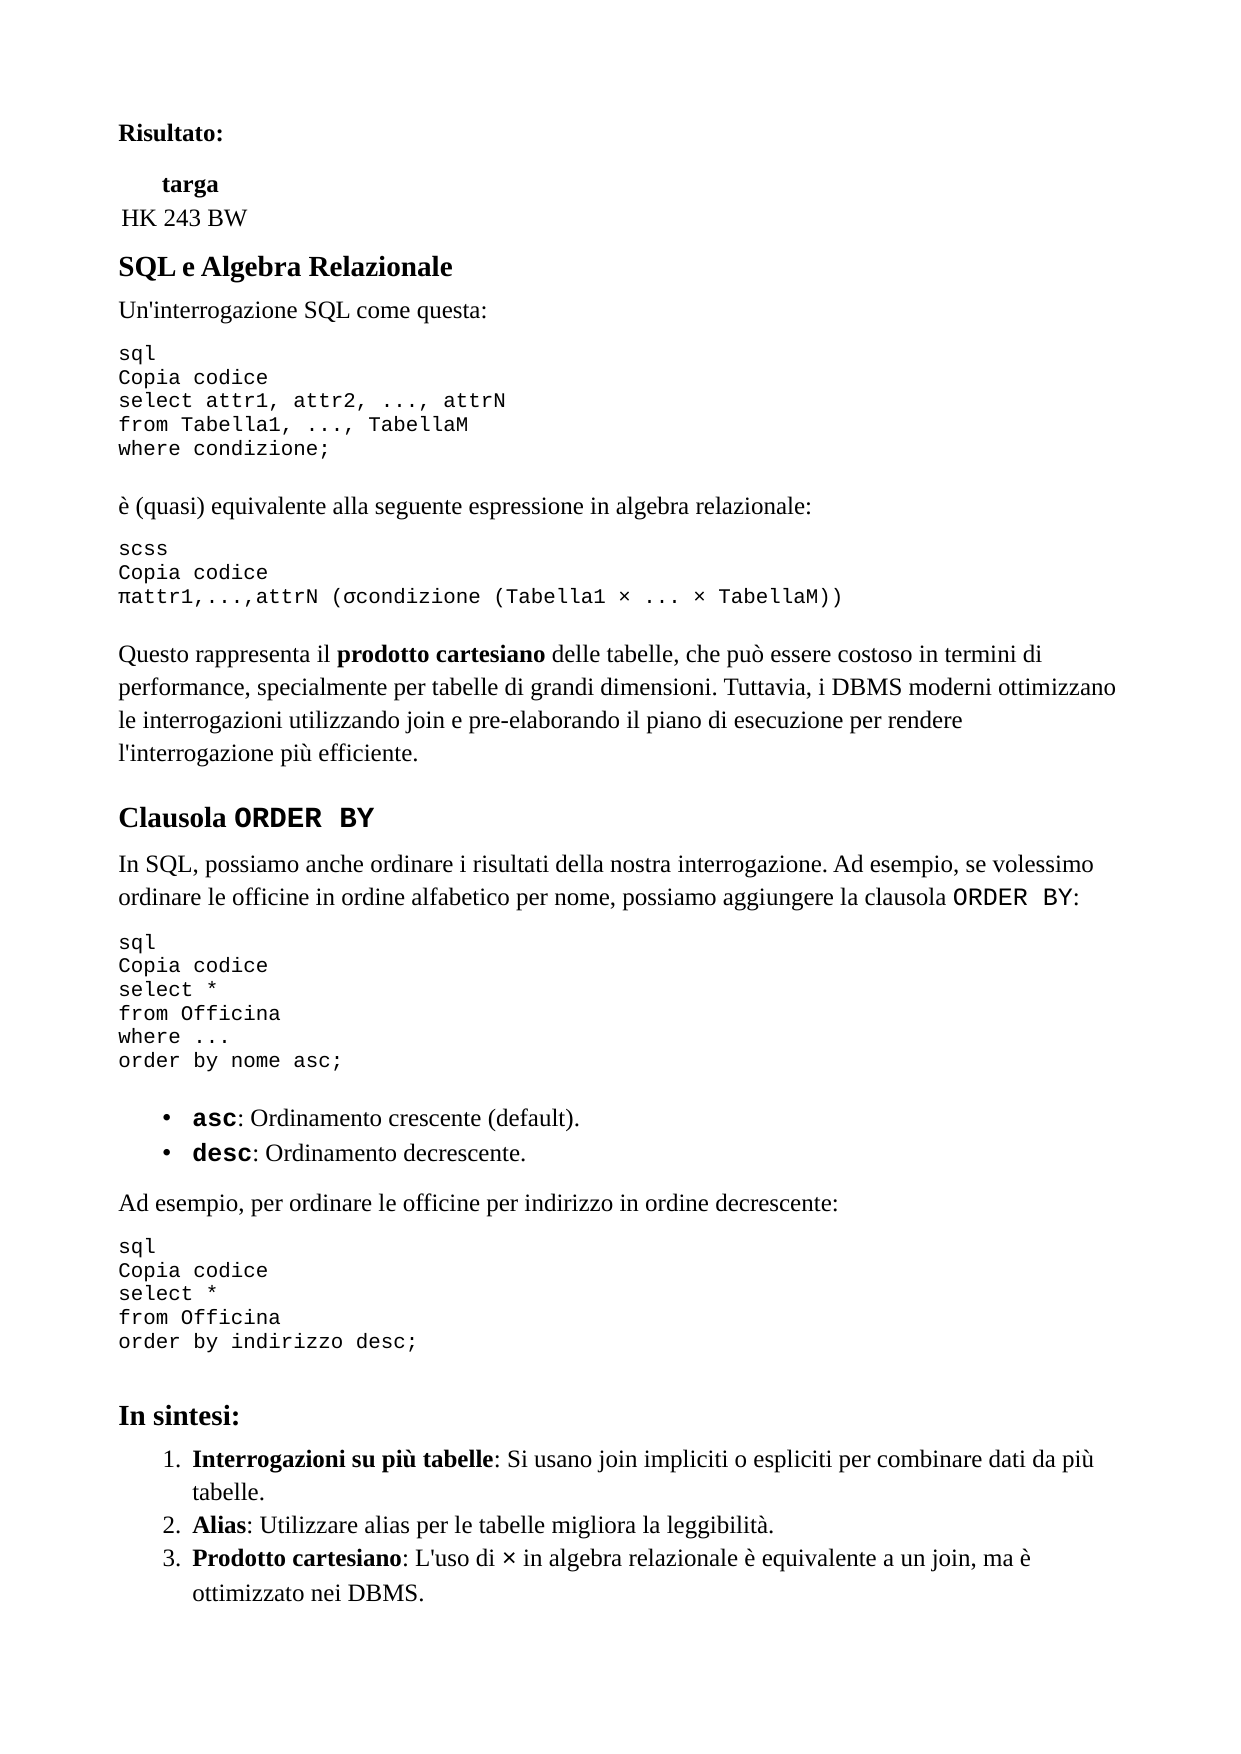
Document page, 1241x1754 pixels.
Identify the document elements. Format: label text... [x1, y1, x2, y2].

text Un'interrogazione SQL come questa: [118, 296, 1122, 324]
text πattr1,...,attrN (σcondizione (Tabella1 × ... × TabellaM)) [118, 586, 1122, 609]
text order by nome asc; [118, 1050, 1122, 1073]
table_cell HK 243 BW [118, 200, 262, 235]
text from Officina [118, 1307, 1122, 1331]
text è (quasi) equivalente alla seguente espressione in algebra relazionale: [118, 491, 1122, 519]
text sql [118, 343, 1122, 367]
text select * [118, 1283, 1122, 1307]
text where condizione; [118, 438, 1122, 461]
text scss [118, 538, 1122, 562]
list Alias: Utilizzare alias per le tabelle migliora la leggibilità. [162, 1510, 1122, 1539]
text select * [118, 979, 1122, 1003]
text Ad esempio, per ordinare le officine per indirizzo in ordine decrescente: [118, 1188, 1122, 1217]
text from Tabella1, ..., TabellaM [118, 414, 1122, 438]
subtitle SQL e Algebra Relazionale [118, 249, 1122, 283]
text from Officina [118, 1003, 1122, 1026]
table_header targa [118, 166, 262, 200]
list asc: Ordinamento crescente (default). [162, 1103, 1122, 1134]
text where ... [118, 1026, 1122, 1050]
list Interrogazioni su più tabelle: Si usano join impliciti o espliciti per combinare dati da più tabelle. [162, 1444, 1122, 1506]
text Copia codice [118, 955, 1122, 979]
text select attr1, attr2, ..., attrN [118, 390, 1122, 414]
text Copia codice [118, 1260, 1122, 1283]
text Copia codice [118, 367, 1122, 390]
text sql [118, 932, 1122, 955]
list desc: Ordinamento decrescente. [162, 1138, 1122, 1169]
text Copia codice [118, 562, 1122, 586]
subtitle Clausola ORDER BY [118, 800, 1122, 836]
text order by indirizzo desc; [118, 1331, 1122, 1354]
subtitle In sintesi: [118, 1398, 1122, 1432]
text Questo rappresenta il prodotto cartesiano delle tabelle, che può essere costoso in termini di performance, specialmente per tabelle di grandi dimensioni. Tuttavia, i DBMS moderni ottimizzano le interrogazioni utilizzando join e pre-elaborando il piano di esecuzione per rendere l'interrogazione più efficiente. [118, 639, 1122, 767]
text sql [118, 1236, 1122, 1260]
text In SQL, possiamo anche ordinare i risultati della nostra interrogazione. Ad esempio, se volessimo ordinare le officine in ordine alfabetico per nome, possiamo aggiungere la clausola ORDER BY: [118, 849, 1122, 912]
list Prodotto cartesiano: L'uso di × in algebra relazionale è equivalente a un join, ma è ottimizzato nei DBMS. [162, 1543, 1122, 1607]
text Risultato: [118, 118, 1122, 147]
